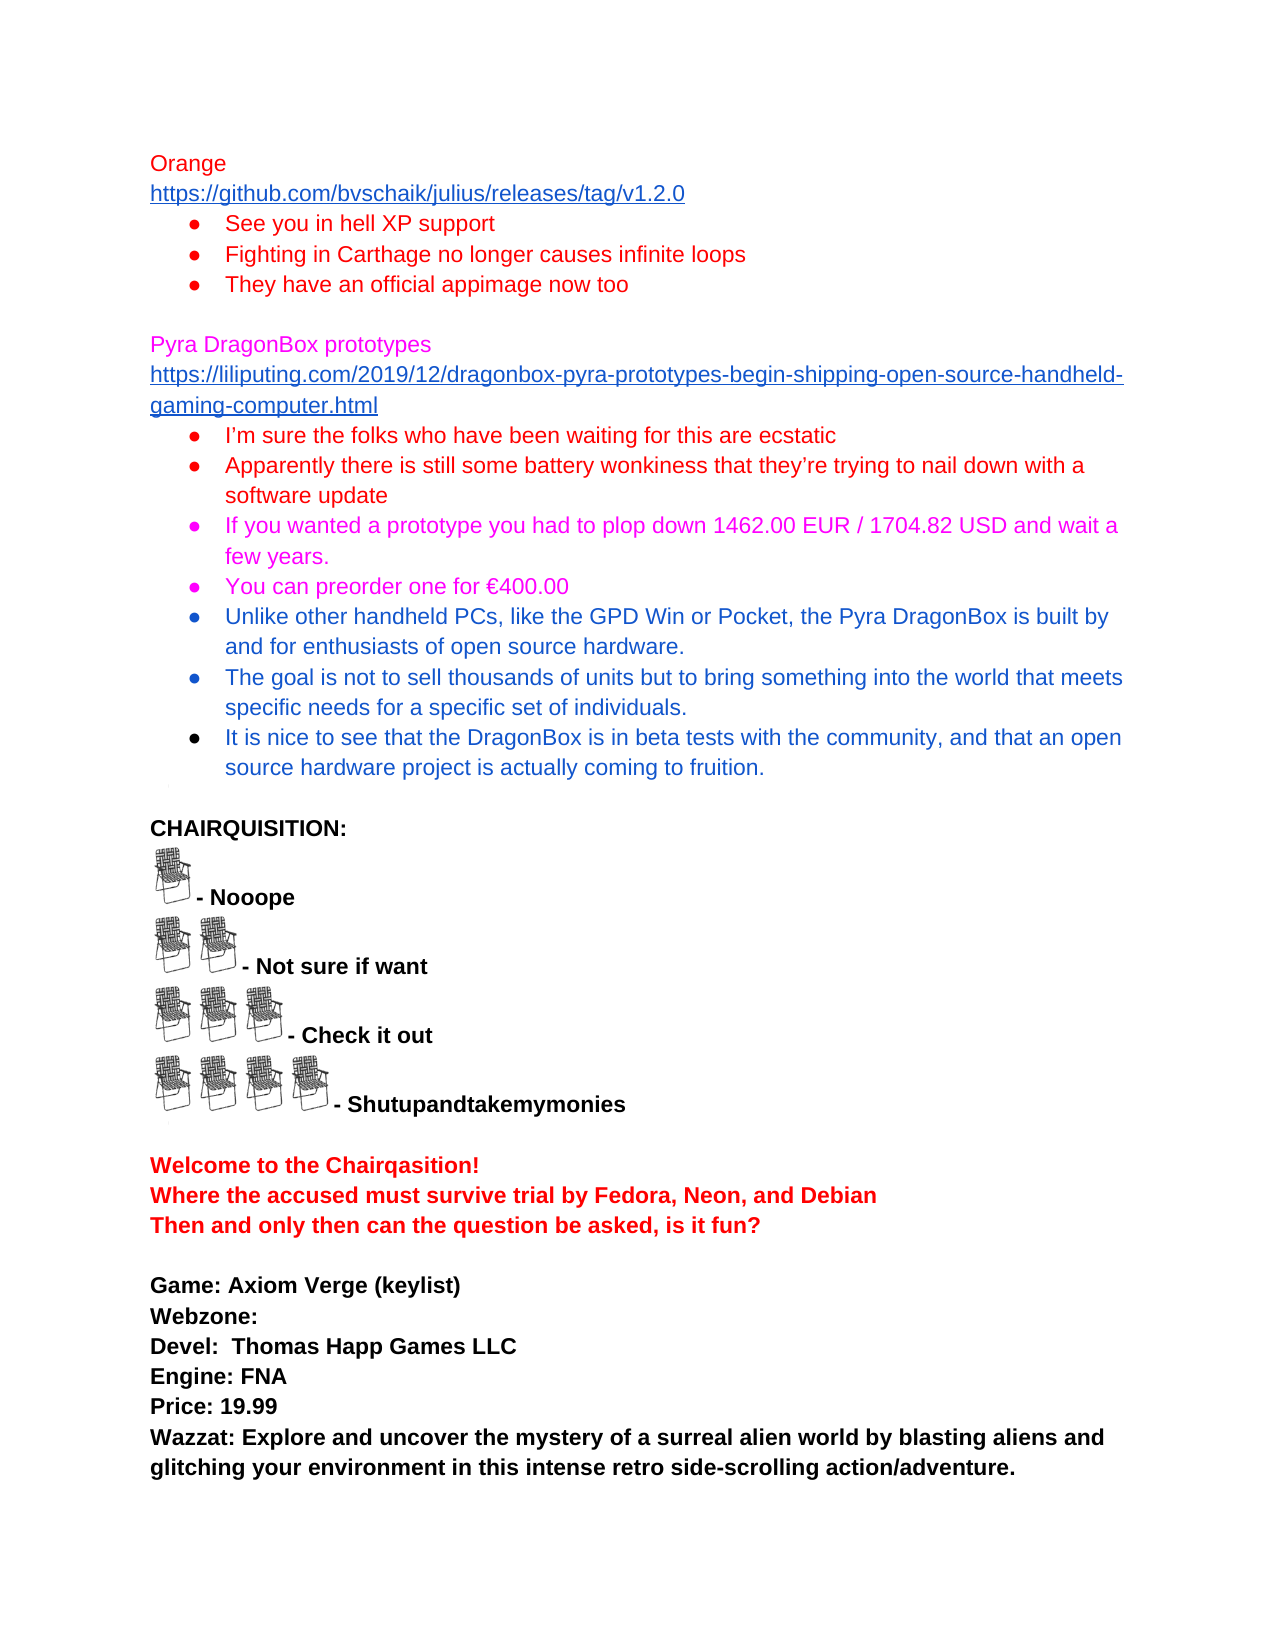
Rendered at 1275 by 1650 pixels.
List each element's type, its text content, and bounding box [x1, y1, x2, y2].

text Engine: FNA [150, 1363, 1125, 1389]
text Wazzat: Explore and uncover the mystery of a surreal alien world by blasting aliens and glitching your environment in this intense retro side-scrolling action/adventure. [150, 1423, 1125, 1480]
text Welcome to the Chairqasition! [150, 1152, 1125, 1178]
list See you in hell XP support [187, 210, 1125, 237]
text Where the accused must survive trial by Fedora, Neon, and Debian [150, 1182, 1125, 1208]
text CHAIRQUISITION: - Nooope [150, 814, 1125, 910]
text - Shutupandtakemymonies [150, 1052, 1125, 1118]
list It is nice to see that the DragonBox is in beta tests with the community, and that an open source hardware project is actually coming to fruition. [187, 724, 1125, 781]
text - Check it out [150, 983, 1125, 1048]
text Price: 19.99 [150, 1393, 1125, 1420]
text Webzone: [150, 1303, 1125, 1329]
text https://github.com/bvschaik/julius/releases/tag/v1.2.0 [150, 180, 1125, 207]
list If you wanted a prototype you had to plop down 1462.00 EUR / 1704.82 USD and wait a few years. [187, 512, 1125, 569]
picture [150, 844, 196, 906]
text - Not sure if want [150, 914, 1125, 979]
list I’m sure the folks who have been waiting for this are ecstatic [187, 422, 1125, 448]
text Orange [150, 150, 1125, 176]
text https://liliputing.com/2019/12/dragonbox-pyra-prototypes-begin-shipping-open-source-handheld-gaming-computer.html [150, 361, 1125, 418]
list The goal is not to sell thousands of units but to bring something into the world that meets specific needs for a specific set of individuals. [187, 663, 1125, 720]
text Then and only then can the question be asked, is it fun? [150, 1212, 1125, 1238]
list They have an official appimage now too [187, 271, 1125, 297]
picture [150, 913, 242, 975]
text Pyra DragonBox prototypes [150, 331, 1125, 358]
list Unlike other handheld PCs, like the GPD Win or Pocket, the Pyra DragonBox is built by and for enthusiasts of open source hardware. [187, 603, 1125, 660]
list Apparently there is still some battery wonkiness that they’re trying to nail down with a software update [187, 452, 1125, 509]
list You can preorder one for €400.00 [187, 573, 1125, 599]
picture [150, 983, 288, 1044]
text Game: Axiom Verge (keylist) [150, 1272, 1125, 1299]
picture [150, 1052, 334, 1113]
list Fighting in Carthage no longer causes infinite loops [187, 241, 1125, 267]
text Devel: Thomas Happ Games LLC [150, 1333, 1125, 1359]
